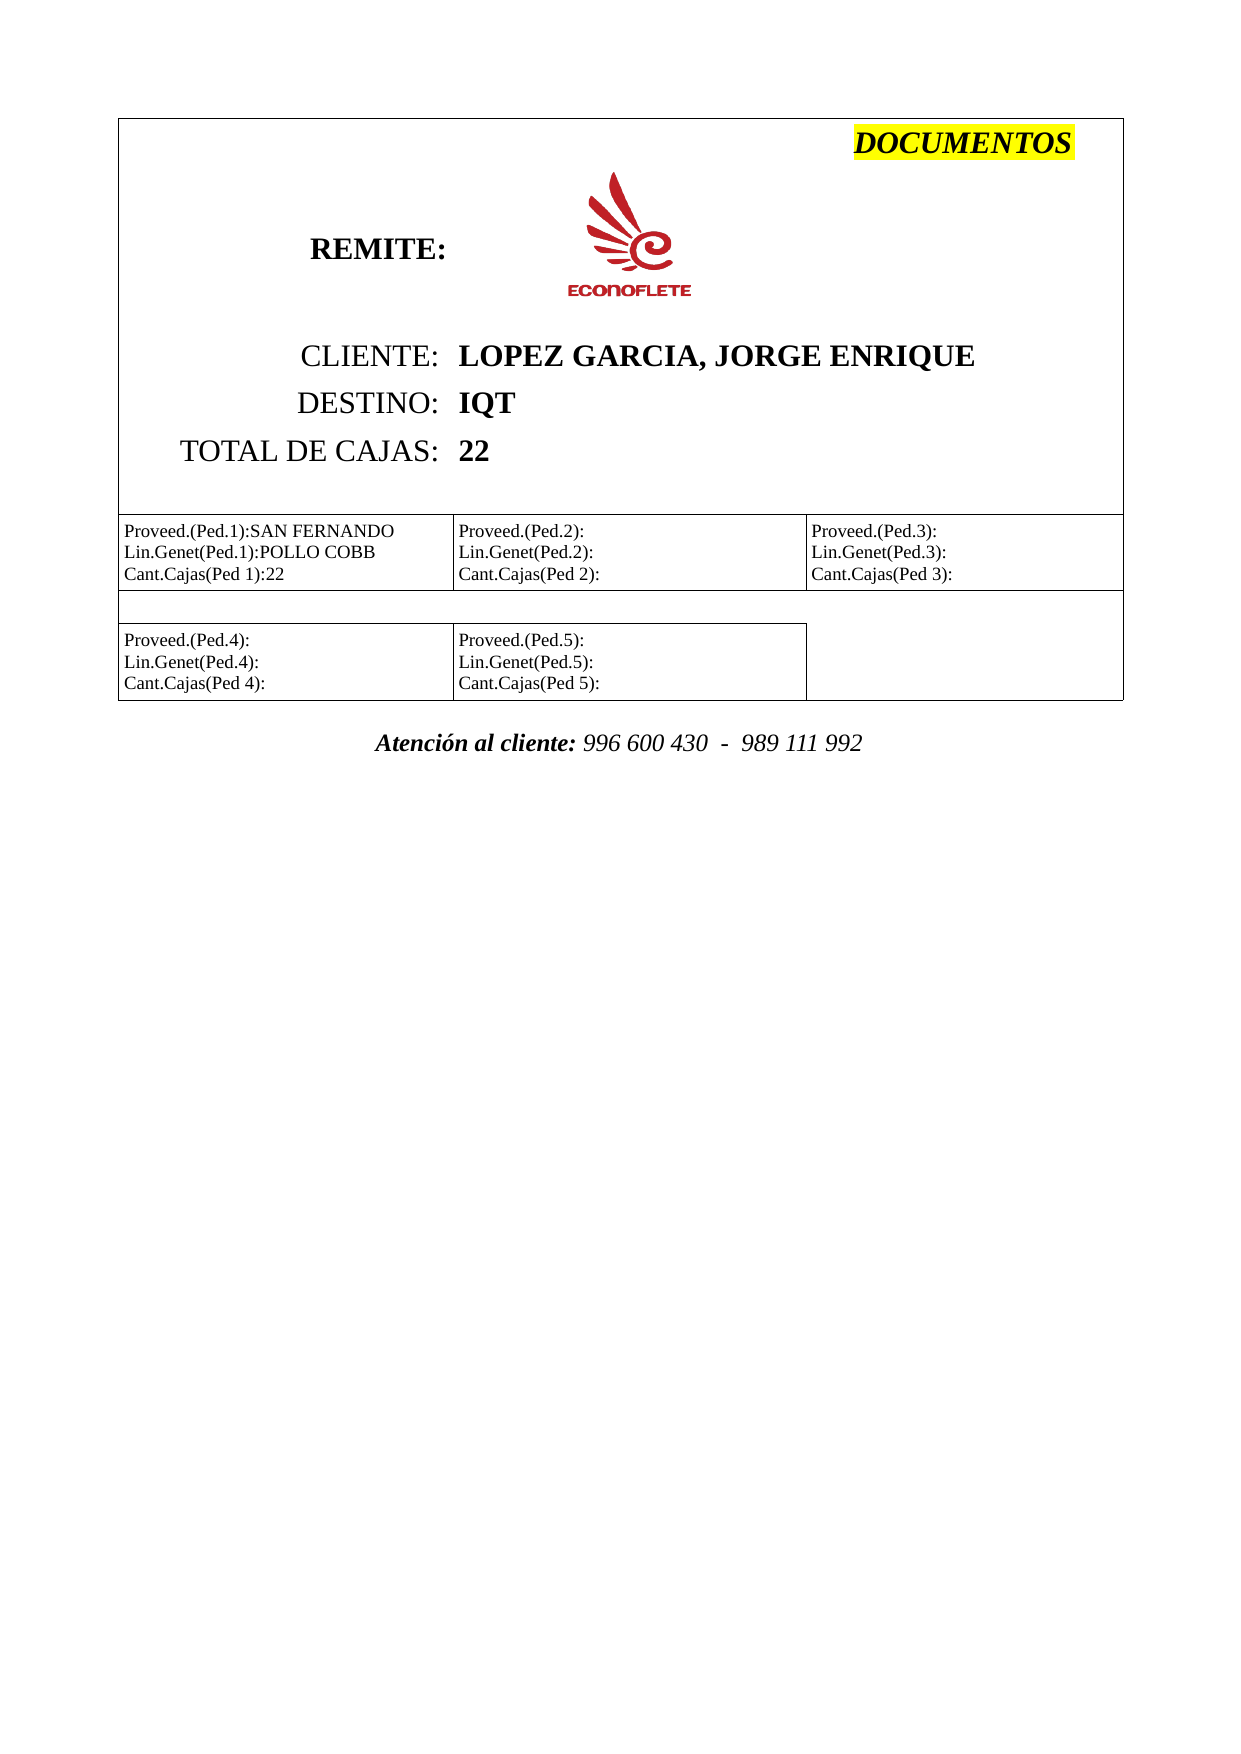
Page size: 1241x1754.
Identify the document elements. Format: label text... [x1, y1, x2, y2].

table_header DOCUMENTOS [806, 119, 1123, 166]
table_cell Proveed.(Ped.1):SAN FERNANDO Lin.Genet(Ped.1):POLLO COBB Cant.Cajas(Ped 1):22 [119, 515, 453, 590]
table_cell Proveed.(Ped.2): Lin.Genet(Ped.2): Cant.Cajas(Ped 2): [454, 515, 806, 590]
text Atención al cliente: 996 600 430 - 989 111 992 [118, 728, 1122, 757]
table_cell CLIENTE: [119, 332, 453, 379]
table_cell [453, 591, 806, 623]
table_cell TOTAL DE CAJAS: [119, 426, 453, 474]
table_cell IQT [453, 379, 806, 426]
table_cell 22 [453, 426, 1123, 474]
table_cell [806, 379, 1123, 426]
table_cell [119, 591, 453, 623]
picture [552, 171, 707, 297]
table_cell Proveed.(Ped.5): Lin.Genet(Ped.5): Cant.Cajas(Ped 5): [454, 624, 806, 699]
table_cell LOPEZ GARCIA, JORGE ENRIQUE [453, 332, 1123, 379]
table_cell [453, 166, 806, 332]
table_cell DESTINO: [119, 379, 453, 426]
table_cell Proveed.(Ped.3): Lin.Genet(Ped.3): Cant.Cajas(Ped 3): [807, 515, 1123, 590]
table_cell [807, 623, 1123, 699]
table_cell REMITE: [119, 166, 453, 332]
table_cell Proveed.(Ped.4): Lin.Genet(Ped.4): Cant.Cajas(Ped 4): [119, 624, 453, 699]
table_cell [119, 474, 453, 514]
table_cell [453, 474, 806, 514]
table_cell [806, 591, 1123, 623]
table_cell [806, 166, 1123, 332]
table_header [119, 119, 453, 166]
table_header [453, 119, 806, 166]
table_cell [806, 474, 1123, 514]
